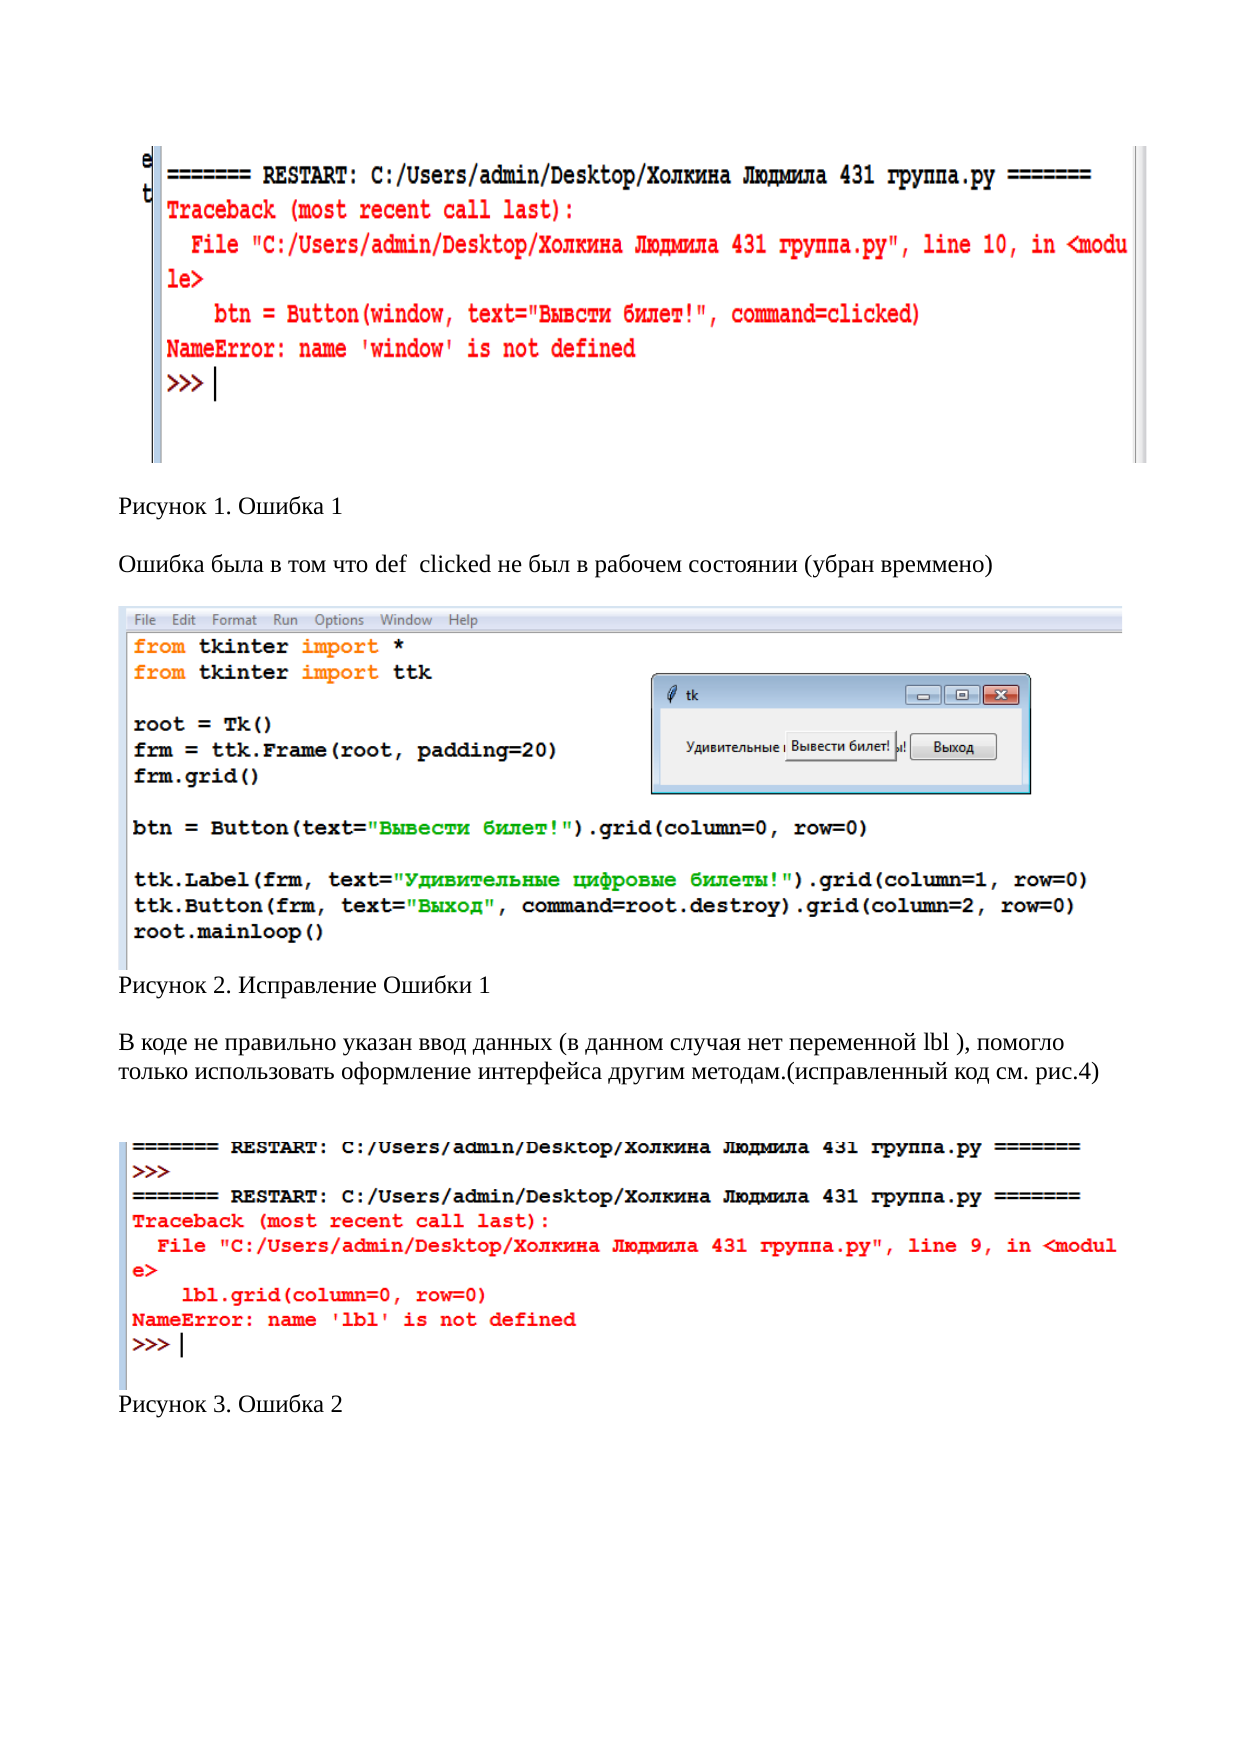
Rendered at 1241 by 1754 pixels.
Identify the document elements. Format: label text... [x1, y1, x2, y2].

picture [118, 606, 1123, 970]
text Рисунок 2. Исправление Ошибки 1 [118, 970, 1122, 998]
text В коде не правильно указан ввод данных (в данном случая нет переменной lbl ), помогло только использовать оформление интерфейса другим методам.(исправленный код см. рис.4) [118, 1027, 1122, 1085]
picture [118, 1142, 1123, 1390]
text Рисунок 1. Ошибка 1 [118, 491, 1122, 520]
text Рисунок 3. Ошибка 2 [118, 1390, 1122, 1418]
picture [142, 146, 1147, 463]
text Ошибка была в том что def clicked не был в рабочем состоянии (убран времмено) [118, 549, 1122, 578]
